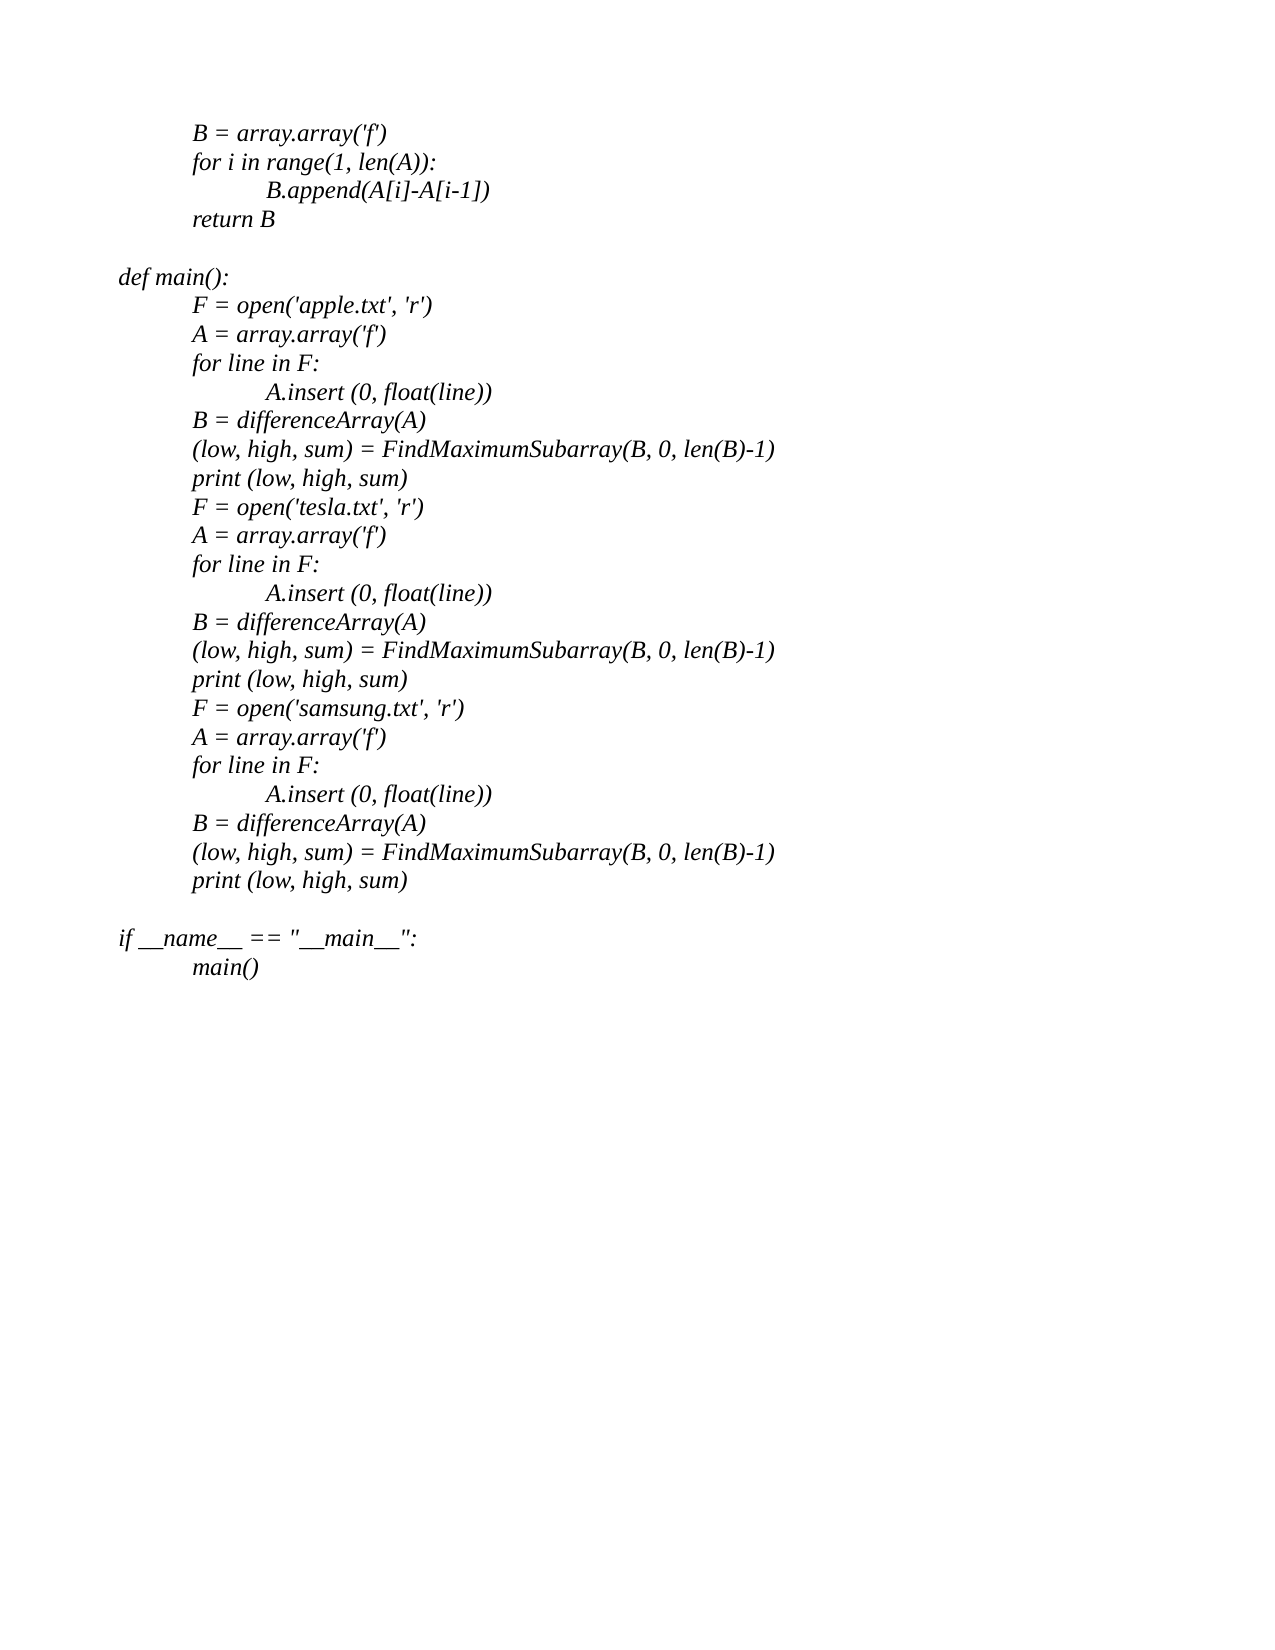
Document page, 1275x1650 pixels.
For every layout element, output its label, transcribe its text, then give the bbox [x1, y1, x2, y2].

text A.insert (0, float(line)) [118, 578, 1157, 607]
text main() [118, 952, 1157, 981]
text B.append(A[i]-A[i-1]) [118, 176, 1157, 204]
text if __name__ == "__main__": [118, 923, 1157, 952]
text print (low, high, sum) [118, 866, 1157, 894]
text (low, high, sum) = FindMaximumSubarray(B, 0, len(B)-1) [118, 837, 1157, 866]
text (low, high, sum) = FindMaximumSubarray(B, 0, len(B)-1) [118, 636, 1157, 664]
text A = array.array('f') [118, 521, 1157, 549]
text B = array.array('f') [118, 118, 1157, 147]
text for line in F: [118, 348, 1157, 377]
text print (low, high, sum) [118, 463, 1157, 492]
text A.insert (0, float(line)) [118, 779, 1157, 808]
text return B [118, 204, 1157, 233]
text (low, high, sum) = FindMaximumSubarray(B, 0, len(B)-1) [118, 434, 1157, 463]
text B = differenceArray(A) [118, 406, 1157, 434]
text def main(): [118, 262, 1157, 291]
text print (low, high, sum) [118, 664, 1157, 693]
text A = array.array('f') [118, 319, 1157, 348]
text B = differenceArray(A) [118, 808, 1157, 837]
text B = differenceArray(A) [118, 607, 1157, 636]
text A.insert (0, float(line)) [118, 377, 1157, 406]
text A = array.array('f') [118, 722, 1157, 751]
text for line in F: [118, 751, 1157, 779]
text F = open('tesla.txt', 'r') [118, 492, 1157, 521]
text for line in F: [118, 549, 1157, 578]
text F = open('apple.txt', 'r') [118, 291, 1157, 319]
text for i in range(1, len(A)): [118, 147, 1157, 176]
text F = open('samsung.txt', 'r') [118, 693, 1157, 722]
